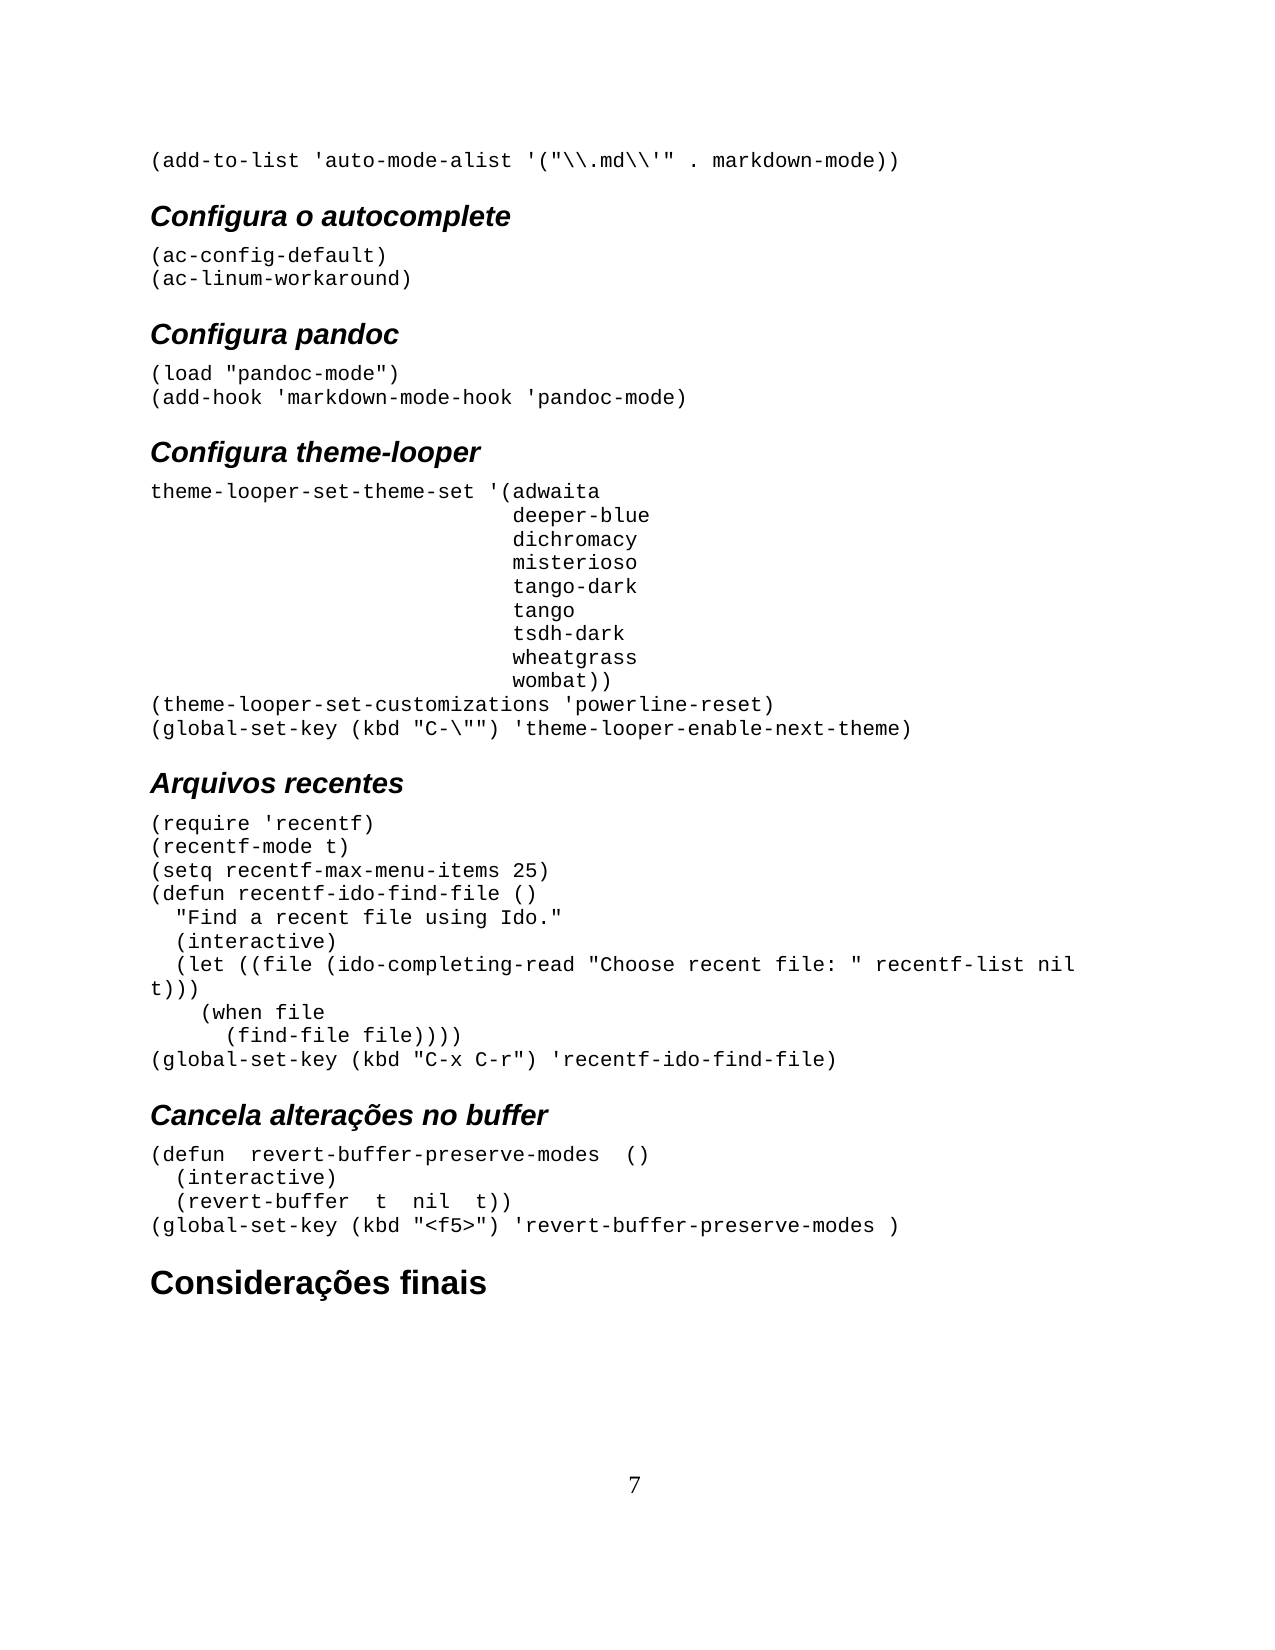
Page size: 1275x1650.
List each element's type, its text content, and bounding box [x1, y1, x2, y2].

subtitle Cancela alterações no buffer [150, 1098, 1125, 1131]
subtitle Configura o autocomplete [150, 199, 1125, 232]
text (let ((file (ido-completing-read "Choose recent file: " recentf-list nil t))) [150, 954, 1125, 1002]
text misterioso [150, 552, 1125, 576]
text (recentf-mode t) [150, 836, 1125, 860]
text deeper-blue [150, 505, 1125, 529]
text tsdh-dark [150, 623, 1125, 647]
text (require 'recentf) [150, 812, 1125, 836]
text wheatgrass [150, 647, 1125, 671]
text (load "pandoc-mode") [150, 363, 1125, 387]
text (ac-linum-workaround) [150, 268, 1125, 292]
subtitle Arquivos recentes [150, 766, 1125, 800]
subtitle Configura pandoc [150, 317, 1125, 351]
text tango [150, 599, 1125, 623]
text (setq recentf-max-menu-items 25) [150, 860, 1125, 883]
text tango-dark [150, 576, 1125, 599]
text (revert-buffer t nil t)) [150, 1191, 1125, 1214]
text (defun recentf-ido-find-file () [150, 883, 1125, 907]
text (interactive) [150, 1167, 1125, 1191]
text (global-set-key (kbd "C-\"") 'theme-looper-enable-next-theme) [150, 718, 1125, 741]
text (global-set-key (kbd "C-x C-r") 'recentf-ido-find-file) [150, 1049, 1125, 1073]
text (global-set-key (kbd "<f5>") 'revert-buffer-preserve-modes ) [150, 1214, 1125, 1238]
text (ac-config-default) [150, 245, 1125, 268]
subtitle Configura theme-looper [150, 435, 1125, 469]
text (find-file file)))) [150, 1025, 1125, 1049]
text theme-looper-set-theme-set '(adwaita [150, 481, 1125, 505]
text dichromacy [150, 529, 1125, 552]
text (interactive) [150, 931, 1125, 954]
subtitle Considerações finais [150, 1263, 1125, 1302]
text (add-to-list 'auto-mode-alist '("\\.md\\'" . markdown-mode)) [150, 150, 1125, 174]
text (when file [150, 1002, 1125, 1025]
text (theme-looper-set-customizations 'powerline-reset) [150, 694, 1125, 718]
text wombat)) [150, 671, 1125, 694]
text "Find a recent file using Ido." [150, 907, 1125, 931]
text (defun revert-buffer-preserve-modes () [150, 1144, 1125, 1167]
text (add-hook 'markdown-mode-hook 'pandoc-mode) [150, 387, 1125, 410]
